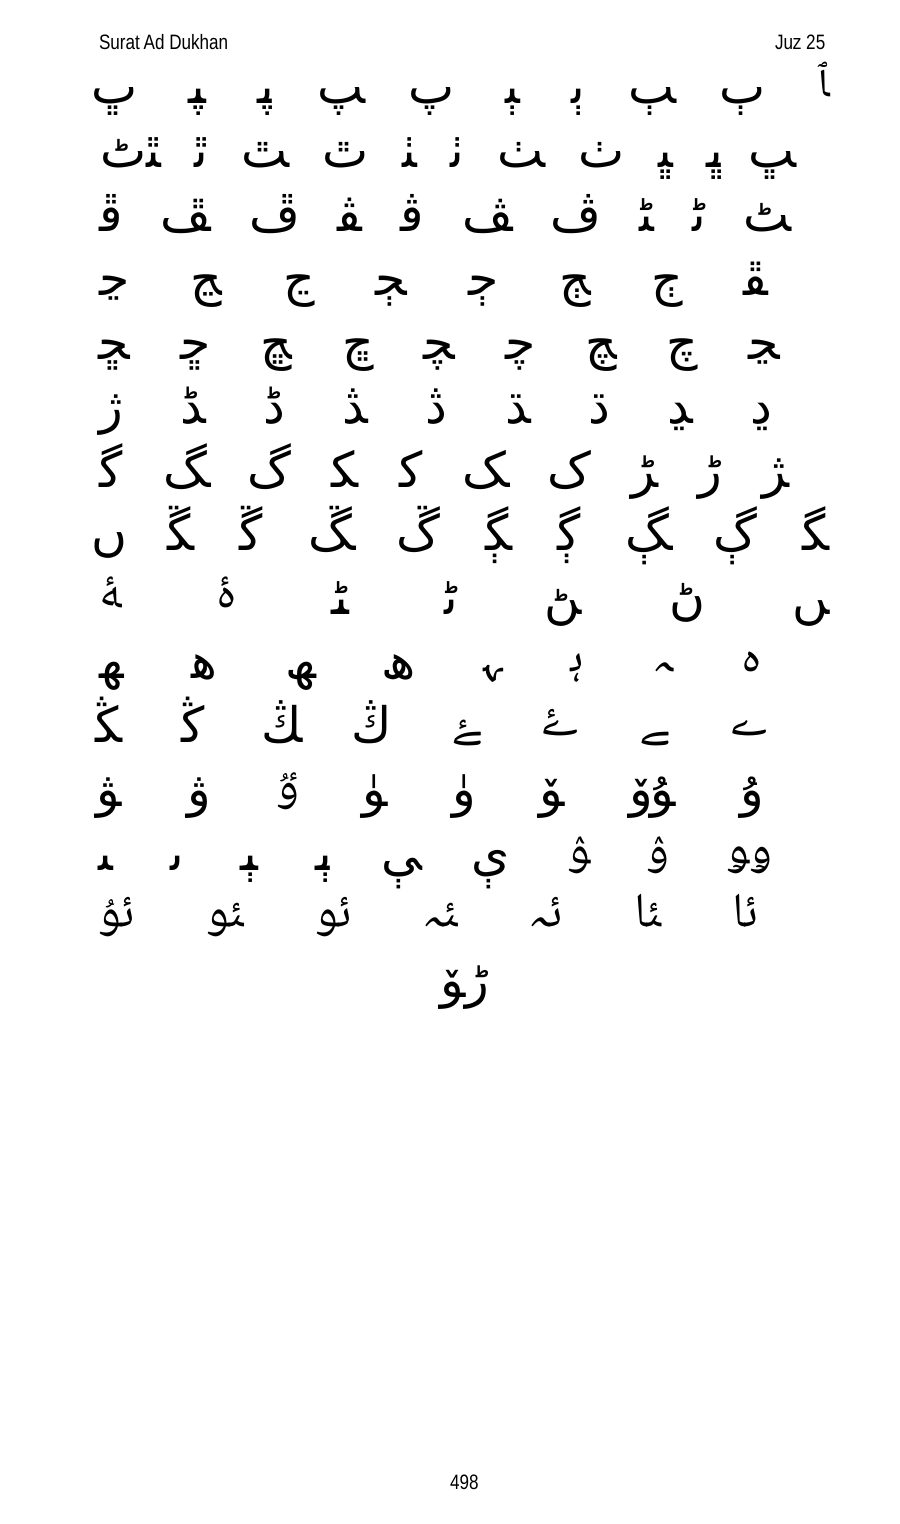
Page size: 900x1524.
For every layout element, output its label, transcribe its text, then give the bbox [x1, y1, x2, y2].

text ﭑ ﭒ ﭓ ﭔ ﭕ ﭖ ﭗ ﭘ ﭙ ﭚ [99, 60, 829, 124]
text ﯠﯡ ﯢ ﯣ ﯤ ﯥ ﯦ ﯧ ﯨ ﯩ [99, 826, 829, 890]
text ﭹ ﭺ ﭻ ﭼ ﭽ ﭾ ﭿ ﮀ ﮁ [99, 315, 829, 379]
text ﮦ ﮧ ﮨ ﮩ ﮪ ﮫ ﮬ ﮭ [99, 635, 829, 698]
text ﮌﯚ [99, 954, 829, 1018]
text ﮋ ﮌ ﮍ ﮎ ﮏ ﮐ ﮑ ﮒ ﮓ ﮔ [99, 443, 829, 507]
text ﭧ ﭨ ﭩ ﭪ ﭫ ﭬ ﭭ ﭮ ﭯ ﭰ [99, 188, 829, 252]
text ﭛ ﭜ ﭝ ﭞ ﭟ ﭠ ﭡ ﭢ ﭣ ﭤ ﭥﭦ [99, 124, 829, 188]
text ﯪ ﯫ ﯬ ﯭ ﯮ ﯯ ﯰ [99, 890, 829, 954]
text ﯗ ﯘﯙ ﯚ ﯛ ﯜ ﯝ ﯞ ﯟ [99, 762, 829, 826]
text ﮮ ﮯ ﮰ ﮱ ﯓ ﯔ ﯕ ﯖ [99, 698, 829, 762]
text ﮟ ﮠ ﮡ ﮢ ﮣ ﮤ ﮥ [99, 571, 829, 635]
text ﮕ ﮖ ﮗ ﮘ ﮙ ﮚ ﮛ ﮜ ﮝ ﮞ [99, 507, 829, 571]
text ﭱ ﭲ ﭳ ﭴ ﭵ ﭶ ﭷ ﭸ [99, 252, 829, 315]
text ﮂ ﮃ ﮄ ﮅ ﮆ ﮇ ﮈ ﮉ ﮊ [99, 379, 829, 443]
